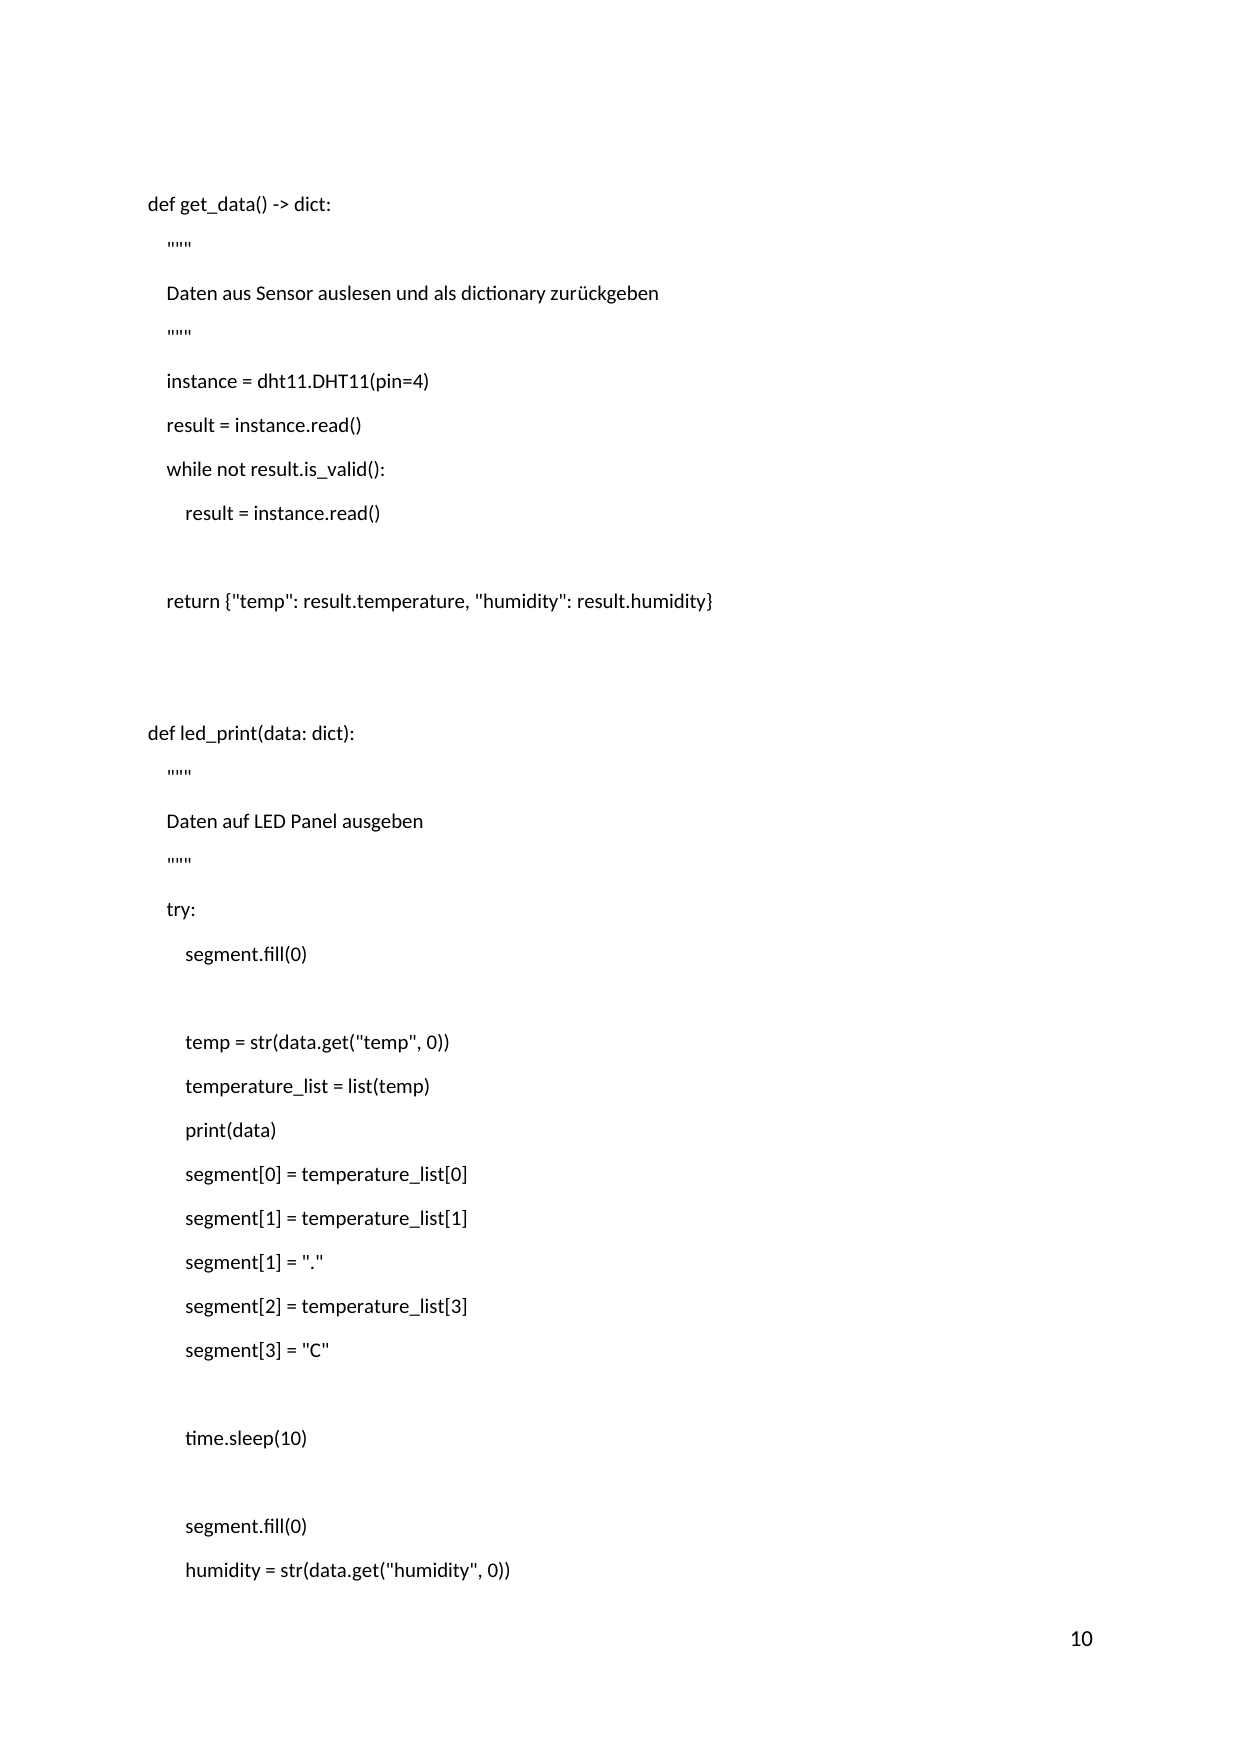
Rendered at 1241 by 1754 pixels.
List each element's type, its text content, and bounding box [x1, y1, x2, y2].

text segment[2] = temperature_list[3] [148, 1293, 1093, 1319]
text while not result.is_valid(): [148, 456, 1093, 481]
text temperature_list = list(temp) [148, 1073, 1093, 1098]
text segment[1] = temperature_list[1] [148, 1205, 1093, 1231]
text """ [148, 764, 1093, 790]
text """ [148, 853, 1093, 878]
text """ [148, 324, 1093, 349]
text humidity = str(data.get("humidity", 0)) [148, 1558, 1093, 1583]
text instance = dht11.DHT11(pin=4) [148, 368, 1093, 393]
text """ [148, 236, 1093, 261]
text segment[0] = temperature_list[0] [148, 1161, 1093, 1186]
text return {"temp": result.temperature, "humidity": result.humidity} [148, 588, 1093, 614]
text result = instance.read() [148, 500, 1093, 526]
text segment.fill(0) [148, 941, 1093, 966]
text Daten auf LED Panel ausgeben [148, 808, 1093, 834]
text Daten aus Sensor auslesen und als dictionary zurückgeben [148, 280, 1093, 305]
text try: [148, 897, 1093, 922]
text def get_data() -> dict: [148, 192, 1093, 217]
text temp = str(data.get("temp", 0)) [148, 1029, 1093, 1054]
text def led_print(data: dict): [148, 720, 1093, 746]
text print(data) [148, 1117, 1093, 1142]
text result = instance.read() [148, 412, 1093, 437]
text segment.fill(0) [148, 1513, 1093, 1539]
text segment[3] = "C" [148, 1337, 1093, 1363]
text segment[1] = "." [148, 1249, 1093, 1274]
text time.sleep(10) [148, 1425, 1093, 1451]
